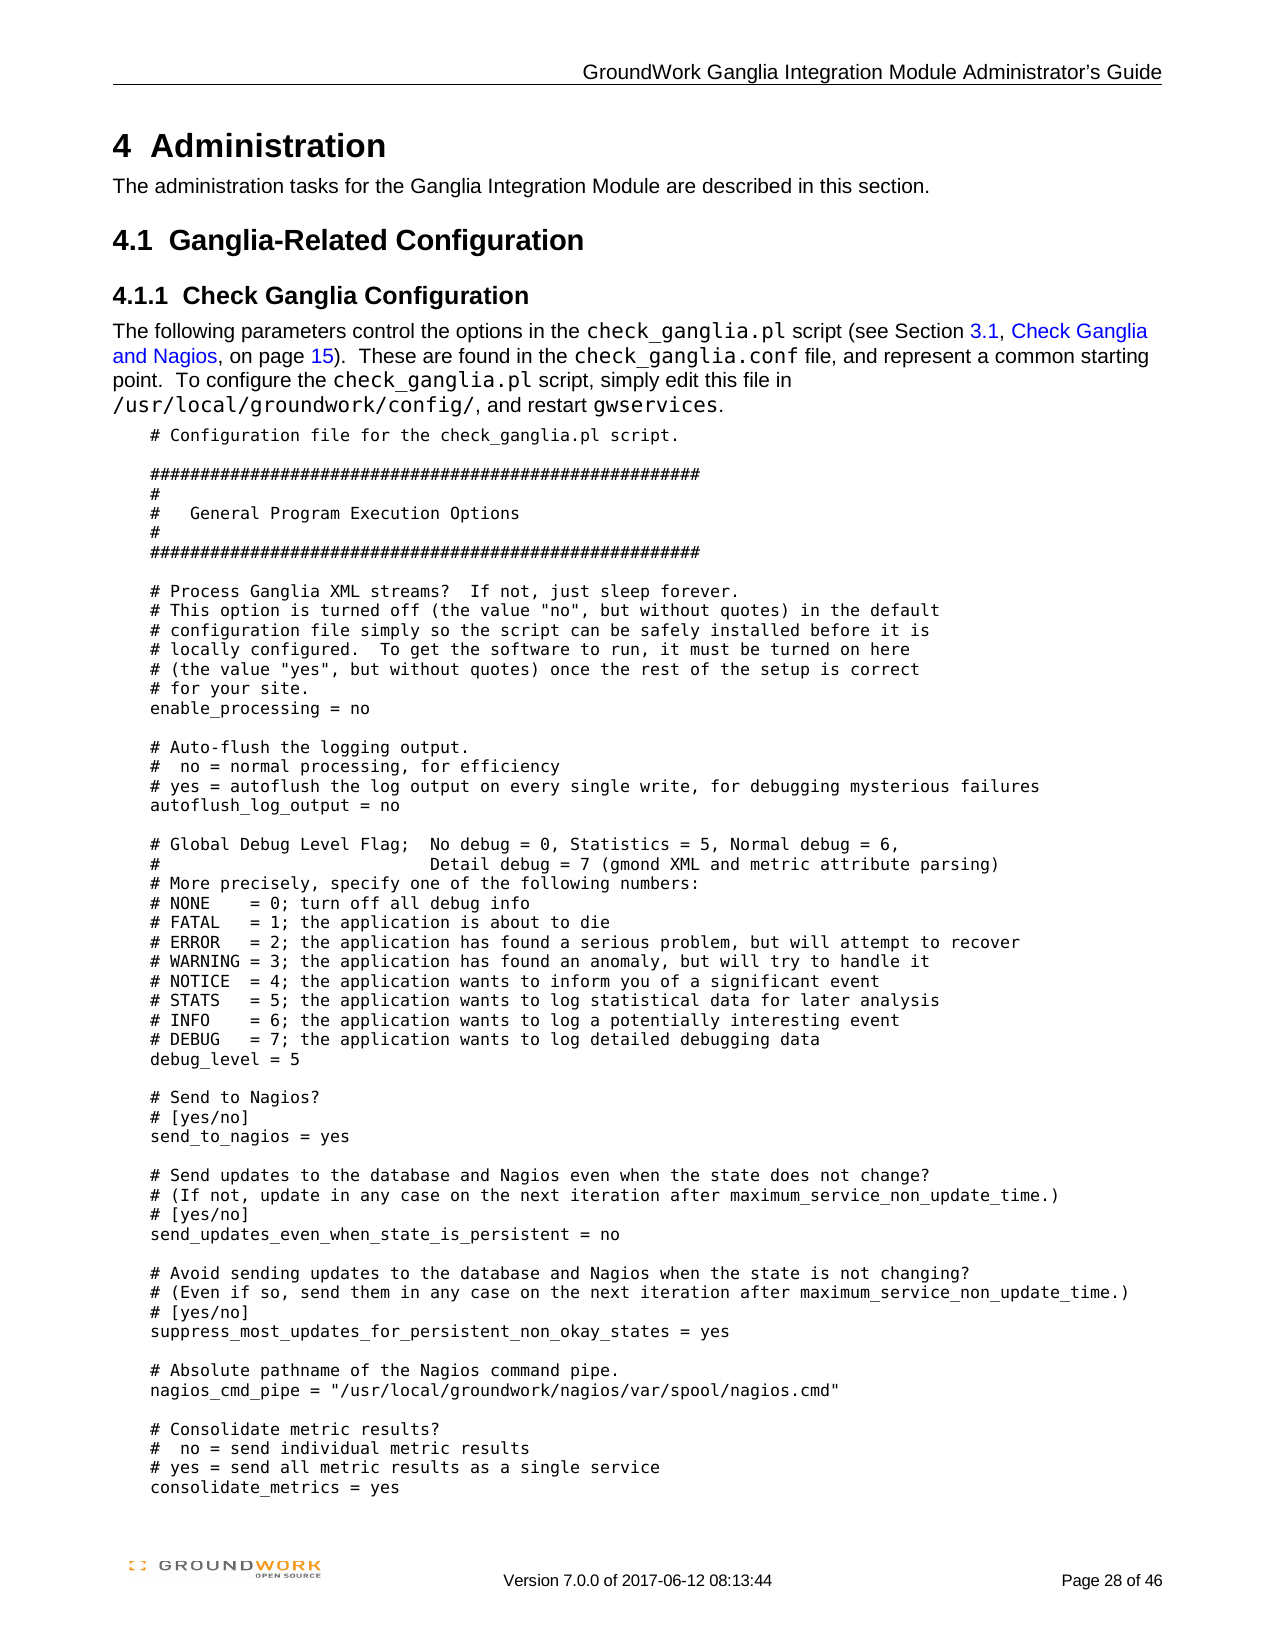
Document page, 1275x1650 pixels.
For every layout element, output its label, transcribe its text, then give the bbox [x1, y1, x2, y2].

text autoflush_log_output = no [150, 796, 1162, 816]
text send_updates_even_when_state_is_persistent = no [150, 1225, 1162, 1244]
text # [yes/no] [150, 1303, 1162, 1322]
picture [129, 1561, 321, 1578]
text # This option is turned off (the value "no", but without quotes) in the default [150, 601, 1162, 621]
text # NOTICE = 4; the application wants to inform you of a significant event [150, 971, 1162, 991]
subtitle Check Ganglia Configuration [112, 281, 1162, 310]
text # FATAL = 1; the application is about to die [150, 913, 1162, 932]
text # Send to Nagios? [150, 1088, 1162, 1108]
text The administration tasks for the Ganglia Integration Module are described in this section. [112, 173, 1162, 198]
text # Detail debug = 7 (gmond XML and metric attribute parsing) [150, 854, 1162, 874]
text # yes = autoflush the log output on every single write, for debugging mysterious failures [150, 777, 1162, 796]
subtitle Ganglia-Related Configuration [112, 223, 1162, 256]
text consolidate_metrics = yes [150, 1478, 1162, 1497]
text ####################################################### [150, 543, 1162, 562]
text # yes = send all metric results as a single service [150, 1458, 1162, 1478]
text debug_level = 5 [150, 1049, 1162, 1069]
text # Consolidate metric results? [150, 1419, 1162, 1439]
text # WARNING = 3; the application has found an anomaly, but will try to handle it [150, 952, 1162, 971]
text # Send updates to the database and Nagios even when the state does not change? [150, 1166, 1162, 1186]
text enable_processing = no [150, 699, 1162, 718]
text # Configuration file for the check_ganglia.pl script. [150, 426, 1162, 446]
text # (Even if so, send them in any case on the next iteration after maximum_service_non_update_time.) [150, 1283, 1162, 1303]
text # (If not, update in any case on the next iteration after maximum_service_non_update_time.) [150, 1186, 1162, 1205]
text # locally configured. To get the software to run, it must be turned on here [150, 640, 1162, 660]
text # [yes/no] [150, 1205, 1162, 1225]
text # for your site. [150, 679, 1162, 699]
text # Global Debug Level Flag; No debug = 0, Statistics = 5, Normal debug = 6, [150, 835, 1162, 854]
text # configuration file simply so the script can be safely installed before it is [150, 621, 1162, 640]
text # Process Ganglia XML streams? If not, just sleep forever. [150, 582, 1162, 601]
text # (the value "yes", but without quotes) once the rest of the setup is correct [150, 660, 1162, 679]
text # INFO = 6; the application wants to log a potentially interesting event [150, 1010, 1162, 1030]
text # DEBUG = 7; the application wants to log detailed debugging data [150, 1030, 1162, 1049]
text suppress_most_updates_for_persistent_non_okay_states = yes [150, 1322, 1162, 1342]
text send_to_nagios = yes [150, 1127, 1162, 1147]
text # no = normal processing, for efficiency [150, 757, 1162, 777]
text # General Program Execution Options [150, 504, 1162, 523]
text # [150, 484, 1162, 504]
text # Avoid sending updates to the database and Nagios when the state is not changing? [150, 1264, 1162, 1283]
text # Absolute pathname of the Nagios command pipe. [150, 1361, 1162, 1381]
text # no = send individual metric results [150, 1439, 1162, 1458]
text # [150, 523, 1162, 543]
text # STATS = 5; the application wants to log statistical data for later analysis [150, 991, 1162, 1010]
text # [yes/no] [150, 1108, 1162, 1127]
text The following parameters control the options in the check_ganglia.pl script (see Section 3.1, Check Ganglia and Nagios, on page 14). These are found in the check_ganglia.conf file, and represent a common starting point. To configure the check_ganglia.pl script, simply edit this file in /usr/local/groundwork/config/, and restart gwservices. [112, 319, 1162, 417]
text # ERROR = 2; the application has found a serious problem, but will attempt to recover [150, 932, 1162, 952]
text # More precisely, specify one of the following numbers: [150, 874, 1162, 893]
text # NONE = 0; turn off all debug info [150, 893, 1162, 913]
text ####################################################### [150, 465, 1162, 484]
subtitle Administration [112, 126, 1162, 164]
text nagios_cmd_pipe = "/usr/local/groundwork/nagios/var/spool/nagios.cmd" [150, 1381, 1162, 1400]
text # Auto-flush the logging output. [150, 738, 1162, 757]
